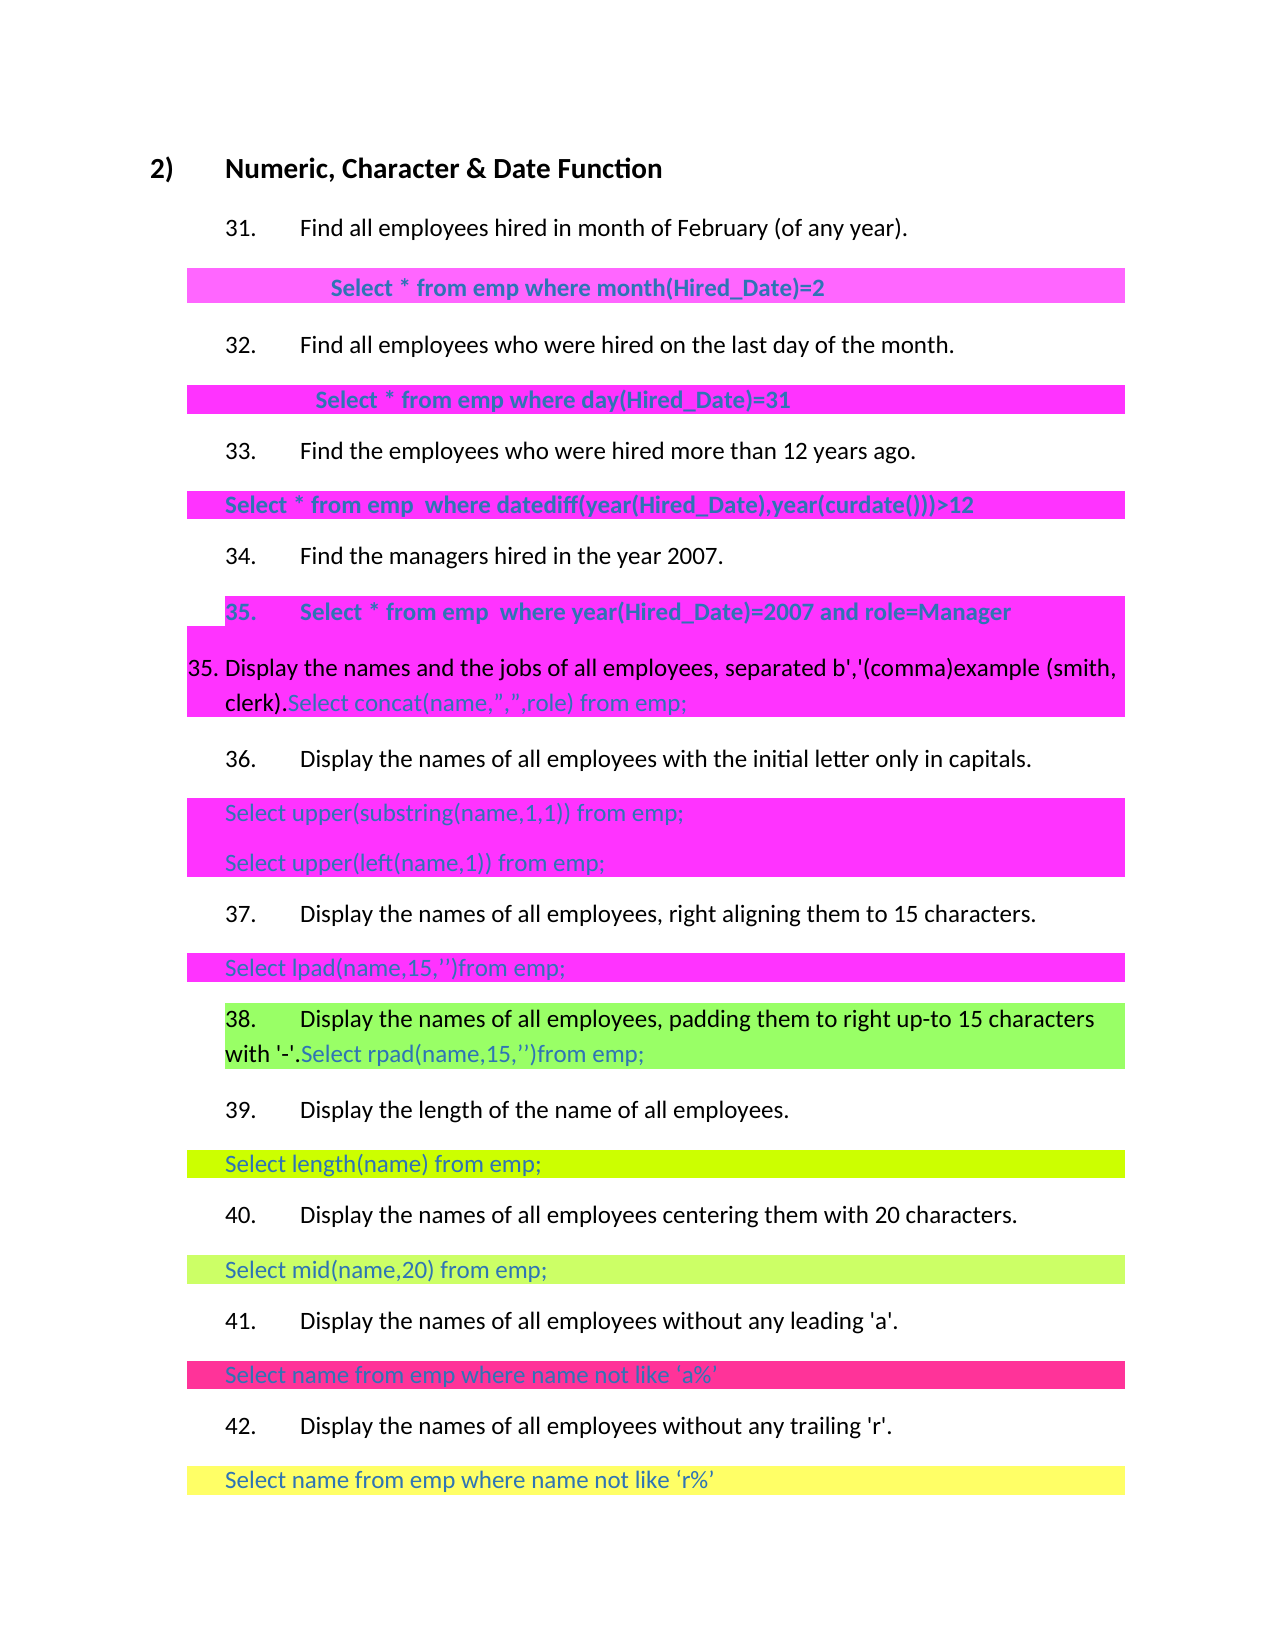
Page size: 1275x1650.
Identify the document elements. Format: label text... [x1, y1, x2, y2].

list Select * from emp where day(Hired_Date)=31 [187, 385, 1125, 414]
list Display the length of the name of all employees. [225, 1094, 1125, 1124]
list Display the names of all employees without any leading 'a'. [225, 1305, 1125, 1335]
list Find the employees who were hired more than 12 years ago. [225, 435, 1125, 465]
list Select * from emp where month(Hired_Date)=2 [187, 268, 1125, 303]
text 2) Numeric, Character & Date Function [150, 150, 1125, 186]
list Select upper(substring(name,1,1)) from emp; [187, 798, 1125, 827]
list Select name from emp where name not like ‘r%’ [187, 1466, 1125, 1495]
list Display the names of all employees, right aligning them to 15 characters. [225, 898, 1125, 928]
list Select lpad(name,15,’’)from emp; [187, 953, 1125, 982]
list Find the managers hired in the year 2007. [225, 540, 1125, 571]
list Select mid(name,20) from emp; [187, 1255, 1125, 1284]
list Find all employees hired in month of February (of any year). [225, 212, 1125, 242]
list Select upper(left(name,1)) from emp; [187, 848, 1125, 877]
list Display the names of all employees without any trailing 'r'. [225, 1410, 1125, 1441]
list Display the names of all employees centering them with 20 characters. [225, 1199, 1125, 1230]
list Find all employees who were hired on the last day of the month. [225, 329, 1125, 360]
list Select * from emp where year(Hired_Date)=2007 and role=Manager [225, 596, 1125, 627]
list Display the names of all employees with the initial letter only in capitals. [225, 743, 1125, 773]
list Select name from emp where name not like ‘a%’ [187, 1361, 1125, 1389]
list Display the names and the jobs of all employees, separated b','(comma)example (smith, clerk).Select concat(name,”,”,role) from emp; [187, 652, 1125, 717]
text 38. Display the names of all employees, padding them to right up-to 15 characters with '-'.Select rpad(name,15,’’)from emp; [225, 1003, 1125, 1069]
list Select length(name) from emp; [187, 1150, 1125, 1178]
list Select * from emp where datediff(year(Hired_Date),year(curdate()))>12 [187, 491, 1125, 519]
